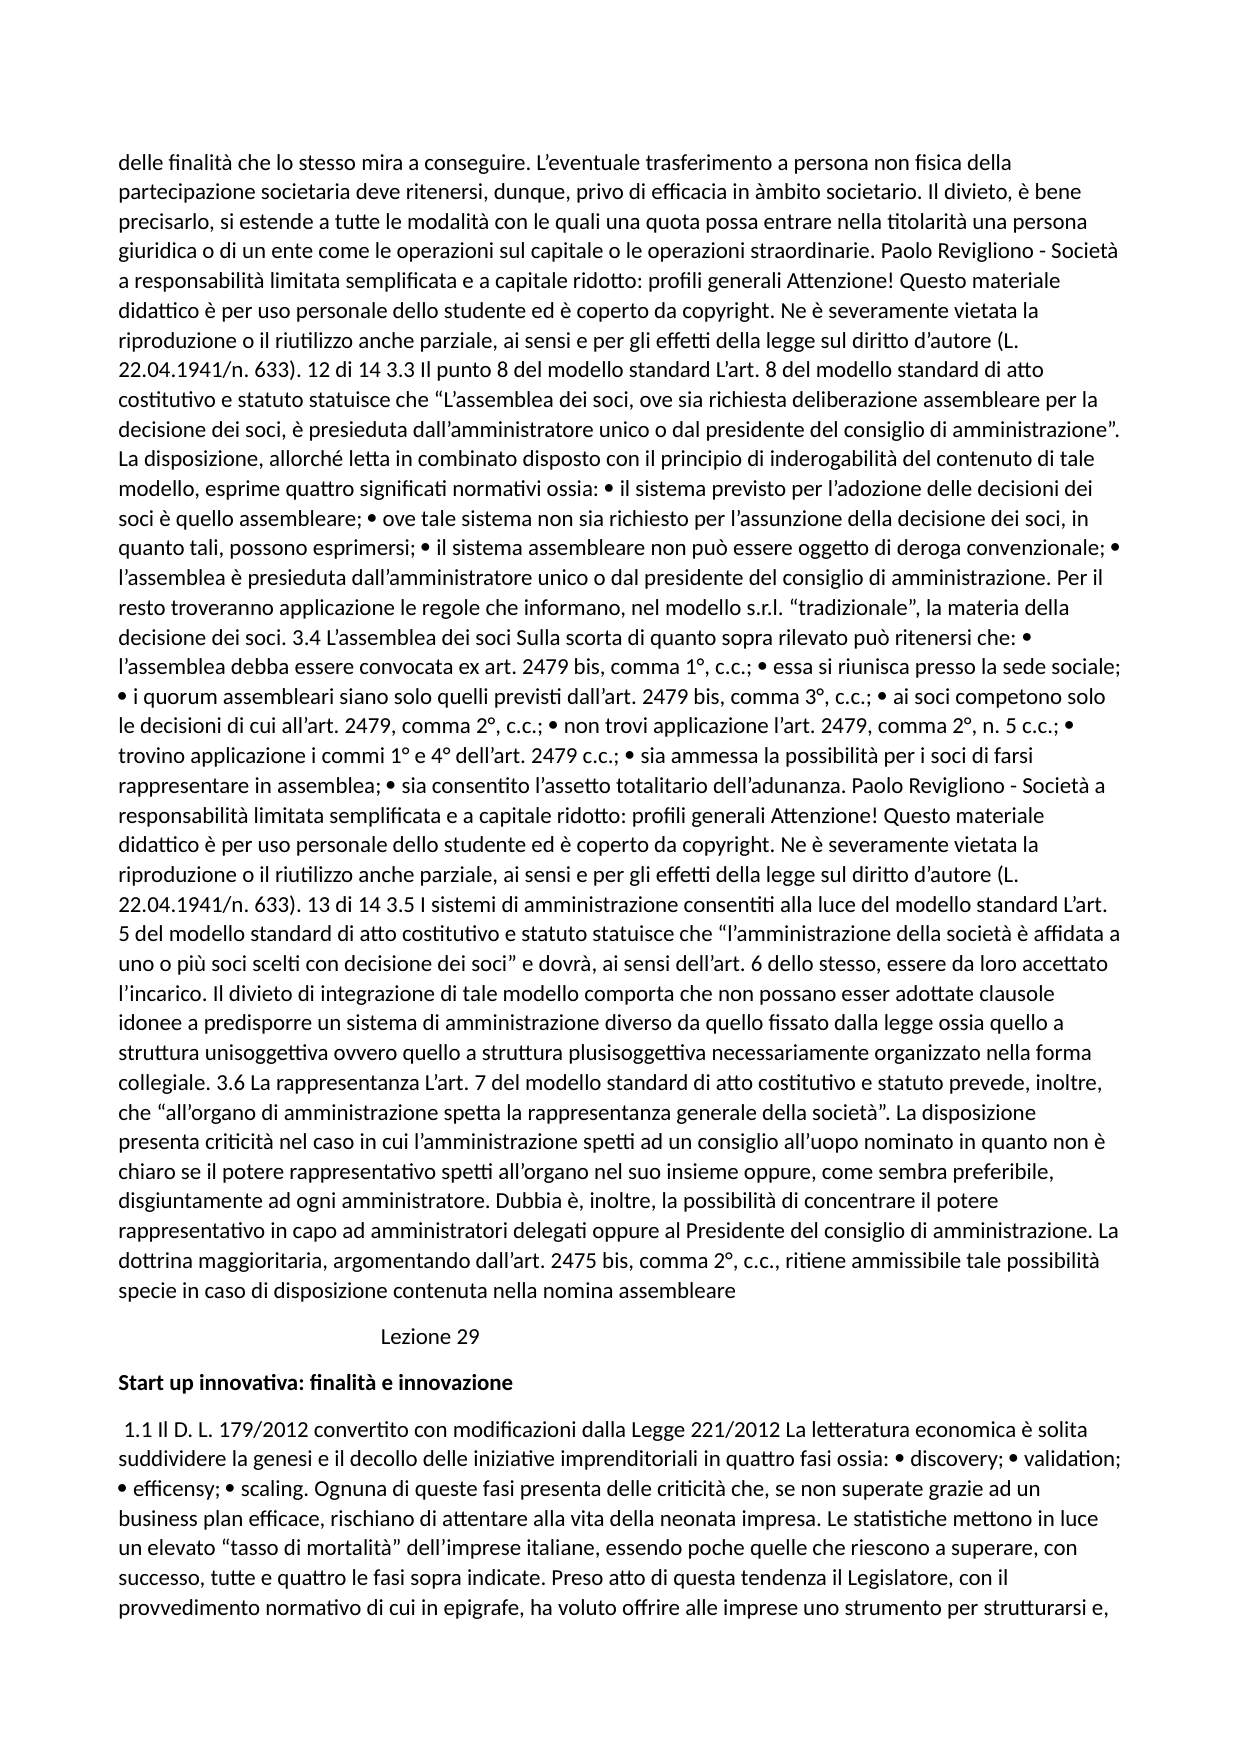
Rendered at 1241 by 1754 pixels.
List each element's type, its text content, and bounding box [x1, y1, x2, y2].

text Lezione 29 [381, 1322, 1122, 1350]
text Start up innovativa: finalità e innovazione [118, 1368, 1122, 1396]
text 1.1 Il D. L. 179/2012 convertito con modificazioni dalla Legge 221/2012 La letteratura economica è solita suddividere la genesi e il decollo delle iniziative imprenditoriali in quattro fasi ossia:  discovery;  validation;  efficensy;  scaling. Ognuna di queste fasi presenta delle criticità che, se non superate grazie ad un business plan efficace, rischiano di attentare alla vita della neonata impresa. Le statistiche mettono in luce un elevato “tasso di mortalità” dell’imprese italiane, essendo poche quelle che riescono a superare, con successo, tutte e quattro le fasi sopra indicate. Preso atto di questa tendenza il Legislatore, con il provvedimento normativo di cui in epigrafe, ha voluto offrire alle imprese uno strumento per strutturarsi e, [118, 1415, 1122, 1621]
text delle finalità che lo stesso mira a conseguire. L’eventuale trasferimento a persona non fisica della partecipazione societaria deve ritenersi, dunque, privo di efficacia in àmbito societario. Il divieto, è bene precisarlo, si estende a tutte le modalità con le quali una quota possa entrare nella titolarità una persona giuridica o di un ente come le operazioni sul capitale o le operazioni straordinarie. Paolo Revigliono - Società a responsabilità limitata semplificata e a capitale ridotto: profili generali Attenzione! Questo materiale didattico è per uso personale dello studente ed è coperto da copyright. Ne è severamente vietata la riproduzione o il riutilizzo anche parziale, ai sensi e per gli effetti della legge sul diritto d’autore (L. 22.04.1941/n. 633). 12 di 14 3.3 Il punto 8 del modello standard L’art. 8 del modello standard di atto costitutivo e statuto statuisce che “L’assemblea dei soci, ove sia richiesta deliberazione assembleare per la decisione dei soci, è presieduta dall’amministratore unico o dal presidente del consiglio di amministrazione”. La disposizione, allorché letta in combinato disposto con il principio di inderogabilità del contenuto di tale modello, esprime quattro significati normativi ossia:  il sistema previsto per l’adozione delle decisioni dei soci è quello assembleare;  ove tale sistema non sia richiesto per l’assunzione della decisione dei soci, in quanto tali, possono esprimersi;  il sistema assembleare non può essere oggetto di deroga convenzionale;  l’assemblea è presieduta dall’amministratore unico o dal presidente del consiglio di amministrazione. Per il resto troveranno applicazione le regole che informano, nel modello s.r.l. “tradizionale”, la materia della decisione dei soci. 3.4 L’assemblea dei soci Sulla scorta di quanto sopra rilevato può ritenersi che:  l’assemblea debba essere convocata ex art. 2479 bis, comma 1°, c.c.;  essa si riunisca presso la sede sociale;  i quorum assembleari siano solo quelli previsti dall’art. 2479 bis, comma 3°, c.c.;  ai soci competono solo le decisioni di cui all’art. 2479, comma 2°, c.c.;  non trovi applicazione l’art. 2479, comma 2°, n. 5 c.c.;  trovino applicazione i commi 1° e 4° dell’art. 2479 c.c.;  sia ammessa la possibilità per i soci di farsi rappresentare in assemblea;  sia consentito l’assetto totalitario dell’adunanza. Paolo Revigliono - Società a responsabilità limitata semplificata e a capitale ridotto: profili generali Attenzione! Questo materiale didattico è per uso personale dello studente ed è coperto da copyright. Ne è severamente vietata la riproduzione o il riutilizzo anche parziale, ai sensi e per gli effetti della legge sul diritto d’autore (L. 22.04.1941/n. 633). 13 di 14 3.5 I sistemi di amministrazione consentiti alla luce del modello standard L’art. 5 del modello standard di atto costitutivo e statuto statuisce che “l’amministrazione della società è affidata a uno o più soci scelti con decisione dei soci” e dovrà, ai sensi dell’art. 6 dello stesso, essere da loro accettato l’incarico. Il divieto di integrazione di tale modello comporta che non possano esser adottate clausole idonee a predisporre un sistema di amministrazione diverso da quello fissato dalla legge ossia quello a struttura unisoggettiva ovvero quello a struttura plusisoggettiva necessariamente organizzato nella forma collegiale. 3.6 La rappresentanza L’art. 7 del modello standard di atto costitutivo e statuto prevede, inoltre, che “all’organo di amministrazione spetta la rappresentanza generale della società”. La disposizione presenta criticità nel caso in cui l’amministrazione spetti ad un consiglio all’uopo nominato in quanto non è chiaro se il potere rappresentativo spetti all’organo nel suo insieme oppure, come sembra preferibile, disgiuntamente ad ogni amministratore. Dubbia è, inoltre, la possibilità di concentrare il potere rappresentativo in capo ad amministratori delegati oppure al Presidente del consiglio di amministrazione. La dottrina maggioritaria, argomentando dall’art. 2475 bis, comma 2°, c.c., ritiene ammissibile tale possibilità specie in caso di disposizione contenuta nella nomina assembleare [118, 148, 1122, 1304]
